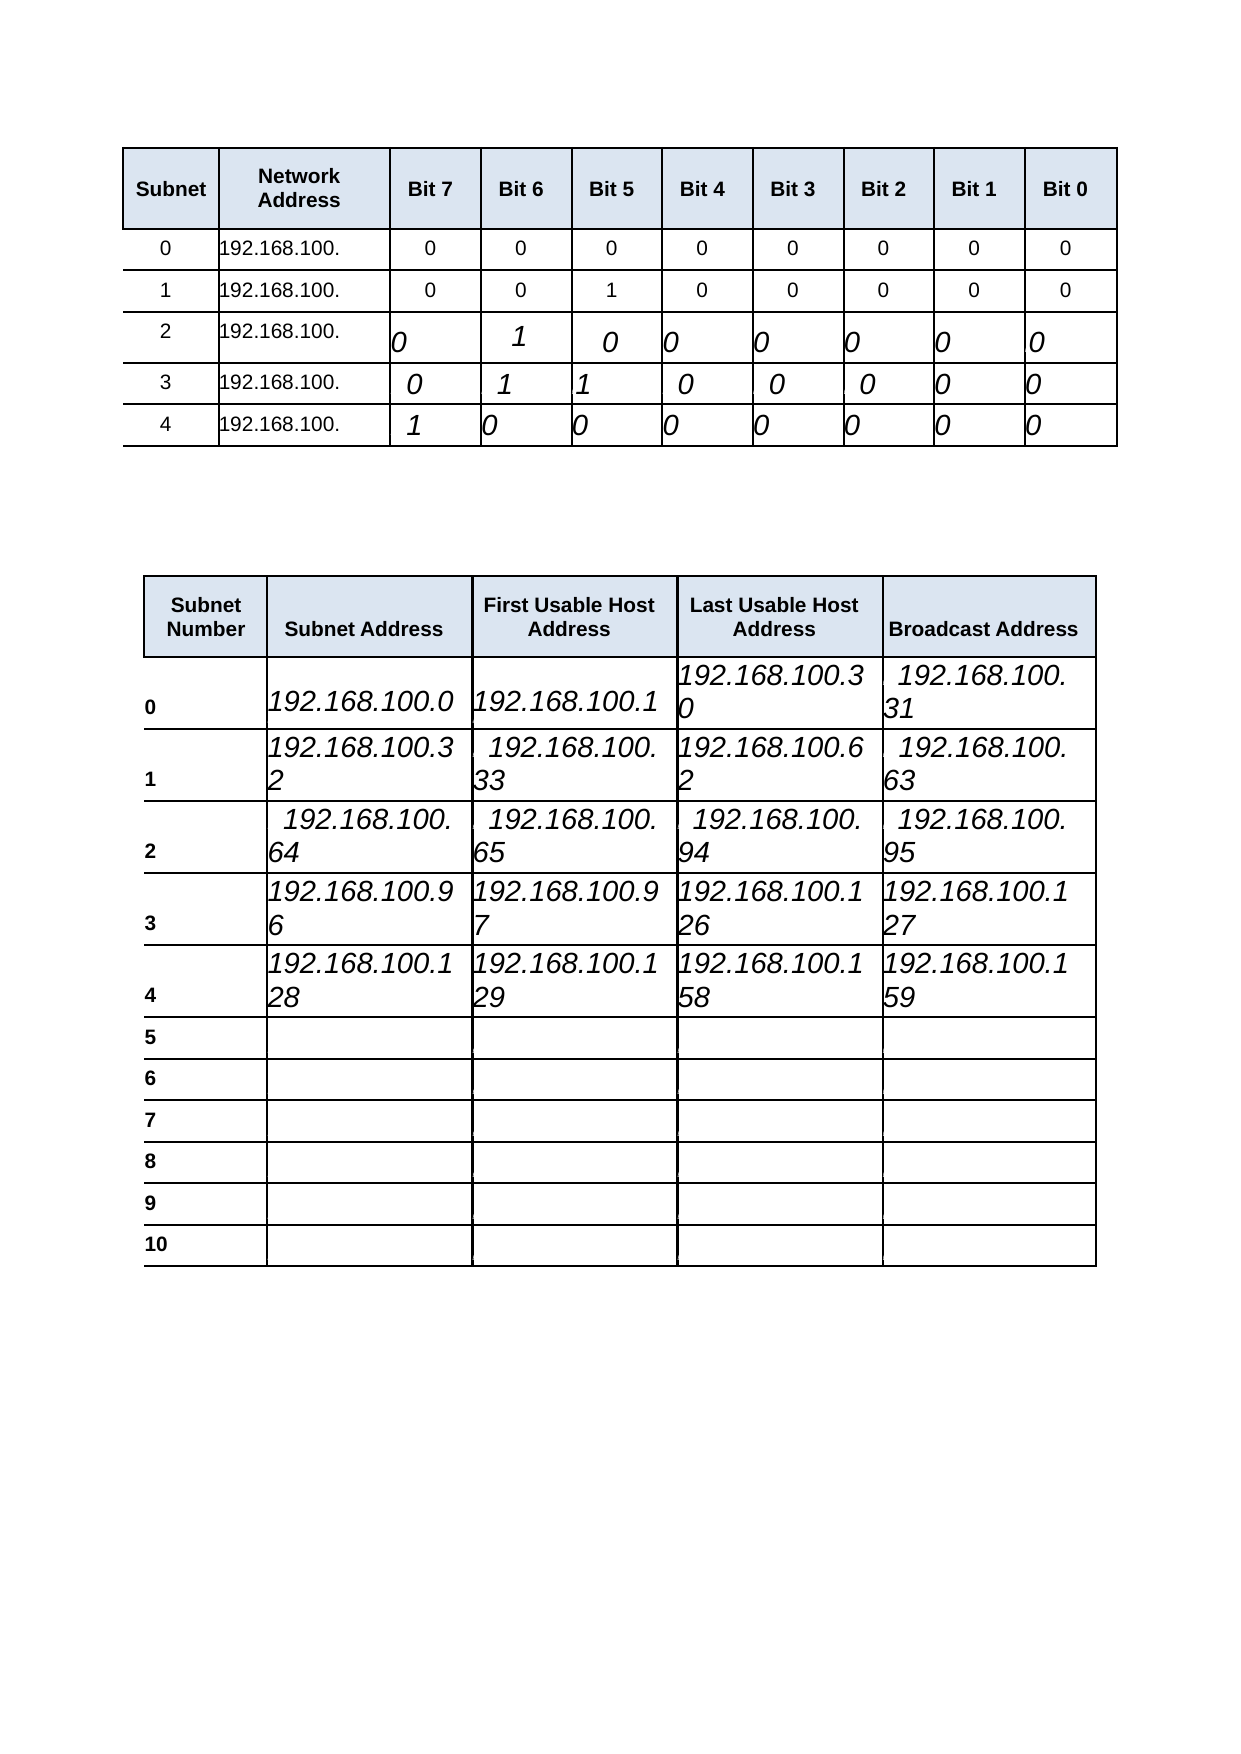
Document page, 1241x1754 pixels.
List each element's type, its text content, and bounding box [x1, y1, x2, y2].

table_cell 0 [754, 230, 843, 269]
table_cell 0blank [935, 405, 1024, 444]
table_cell 0Blank [845, 405, 933, 444]
table_cell 2 [123, 313, 218, 362]
table_cell blank [474, 1226, 676, 1265]
table_cell 5 [144, 1018, 266, 1058]
table_cell 192.168.100.30Blankblank [679, 658, 882, 728]
table_cell Blank0 [391, 364, 480, 403]
table_cell blank [679, 1060, 882, 1099]
table_cell 7 [144, 1101, 266, 1141]
table_cell blank [679, 1184, 882, 1223]
table_cell Blank [474, 1060, 676, 1099]
table_cell 0 [663, 271, 752, 311]
table_cell blank [474, 1184, 676, 1223]
table_cell 01k [935, 313, 1024, 362]
table_cell 192.168.100.159blank [884, 946, 1095, 1016]
table_cell Blank [268, 1143, 471, 1182]
table_header Bit 1 [935, 149, 1024, 228]
table_cell Blank0 [845, 364, 933, 403]
table_cell Blank [474, 1101, 676, 1141]
table_header Bit 5 [573, 149, 661, 228]
table_header Bit 3 [754, 149, 843, 228]
table_cell blank0 [663, 364, 752, 403]
table_cell 0 [663, 230, 752, 269]
table_header Subnet [124, 149, 218, 228]
table_cell 1 [123, 271, 218, 311]
table_cell 0 [391, 313, 480, 362]
table_cell blank [884, 1101, 1095, 1141]
table_cell 192.168.100. [220, 405, 389, 444]
table_cell 1 [573, 271, 661, 311]
table_cell 0 [1026, 364, 1116, 403]
table_cell 192.168.100.127blank [884, 874, 1095, 944]
table_cell 0 [935, 271, 1024, 311]
table_cell 0 [935, 364, 1024, 403]
table_cell 192.168.100. [220, 230, 389, 269]
table_cell 6 [144, 1060, 266, 1099]
table_cell 0 [391, 230, 480, 269]
table_cell 0 [845, 271, 933, 311]
table_cell Blank [268, 1101, 471, 1141]
table_cell 192.168.100.32BlankBlank [268, 730, 471, 800]
table_cell Blank192.168.100.63Blank [884, 730, 1095, 800]
table_cell 4 [144, 946, 266, 1016]
table_cell blank [679, 1101, 882, 1141]
table_cell Blank [474, 1018, 676, 1058]
table_cell blank [884, 1060, 1095, 1099]
table_cell blank192.168.100.31Blan [884, 658, 1095, 728]
table_cell 192.168.100. [220, 364, 389, 403]
table_cell 9 [144, 1184, 266, 1223]
table_cell 0 [144, 658, 266, 728]
table_cell 192.168.100.126blank [679, 874, 882, 944]
table_cell b1lank [573, 364, 661, 403]
table_header Bit 0 [1026, 149, 1116, 228]
table_cell 0 [123, 230, 218, 269]
table_cell Blank192.168.100.33 [474, 730, 676, 800]
table_cell 3 [123, 364, 218, 403]
table_cell blank [884, 1018, 1095, 1058]
table_cell 10 [144, 1226, 266, 1265]
table_cell 192.168.100.158blank [679, 946, 882, 1016]
table_cell blank [679, 1143, 882, 1182]
table_cell Blank0 [754, 364, 843, 403]
table_cell 0 [1026, 230, 1116, 269]
table_header Subnet Number [145, 577, 266, 656]
table_cell 0 [482, 230, 571, 269]
table_cell blank [268, 1226, 471, 1265]
table_cell 0 [935, 230, 1024, 269]
table_cell blank [679, 1018, 882, 1058]
table_cell 0blank [573, 405, 661, 444]
table_cell 0blank [663, 405, 752, 444]
table_cell 3 [144, 874, 266, 944]
table_cell 1 [482, 313, 571, 362]
table_cell 192.168.100. [220, 313, 389, 362]
table_header Bit 2 [845, 149, 933, 228]
table_cell blank192.168.100.95 [884, 802, 1095, 872]
table_cell 0blank [1026, 405, 1116, 444]
table_cell Blank192.168.100.64 [268, 802, 471, 872]
table_cell 192.168.100. [220, 271, 389, 311]
table_header Last Usable Host Address [679, 577, 882, 656]
table_cell Blank1 [482, 364, 571, 403]
table_cell Blank1 [391, 405, 480, 444]
table_header First Usable Host Address [474, 577, 676, 656]
table_header Bit 6 [482, 149, 571, 228]
table_cell blank [679, 1226, 882, 1265]
table_cell 0 [754, 271, 843, 311]
table_cell 0 [754, 313, 843, 362]
table_cell 0 [845, 230, 933, 269]
table_cell 192.168.100.1BlankBlank [474, 658, 676, 728]
table_cell Blank [268, 1060, 471, 1099]
table_cell blank192.168.100.94 [679, 802, 882, 872]
table_cell Blank192.168.100.65 [474, 802, 676, 872]
table_cell 0 [845, 313, 933, 362]
table_cell 1 [144, 730, 266, 800]
table_cell 0 [391, 271, 480, 311]
table_cell 192.168.100.0Blank [268, 658, 471, 728]
table_cell 0 [573, 313, 661, 362]
table_cell 192.168.100.97Blank [474, 874, 676, 944]
table_cell 192.168.100.96 [268, 874, 471, 944]
table_header Network Address [220, 149, 389, 228]
table_cell 192.168.100.128Blank [268, 946, 471, 1016]
table_header Subnet Address [268, 577, 471, 656]
table_cell 0Blank [754, 405, 843, 444]
table_cell 0 [573, 230, 661, 269]
table_cell 2 [144, 802, 266, 872]
table_header Bit 7 [391, 149, 480, 228]
table_header Broadcast Address [884, 577, 1095, 656]
table_cell 0Blank [482, 405, 571, 444]
table_header Bit 4 [663, 149, 752, 228]
table_cell 192.168.100.62Blankblank [679, 730, 882, 800]
table_cell 192.168.100.129Blank [474, 946, 676, 1016]
table_cell blank [884, 1184, 1095, 1223]
table_cell Blank [268, 1018, 471, 1058]
table_cell blank [884, 1143, 1095, 1182]
table_cell 0 [482, 271, 571, 311]
table_cell Blank [474, 1143, 676, 1182]
table_cell b0lank [1026, 313, 1116, 362]
table_cell 0 [1026, 271, 1116, 311]
table_cell 0 [663, 313, 752, 362]
table_cell 4 [123, 405, 218, 444]
table_cell blank [268, 1184, 471, 1223]
table_cell 8 [144, 1143, 266, 1182]
table_cell blank [884, 1226, 1095, 1265]
